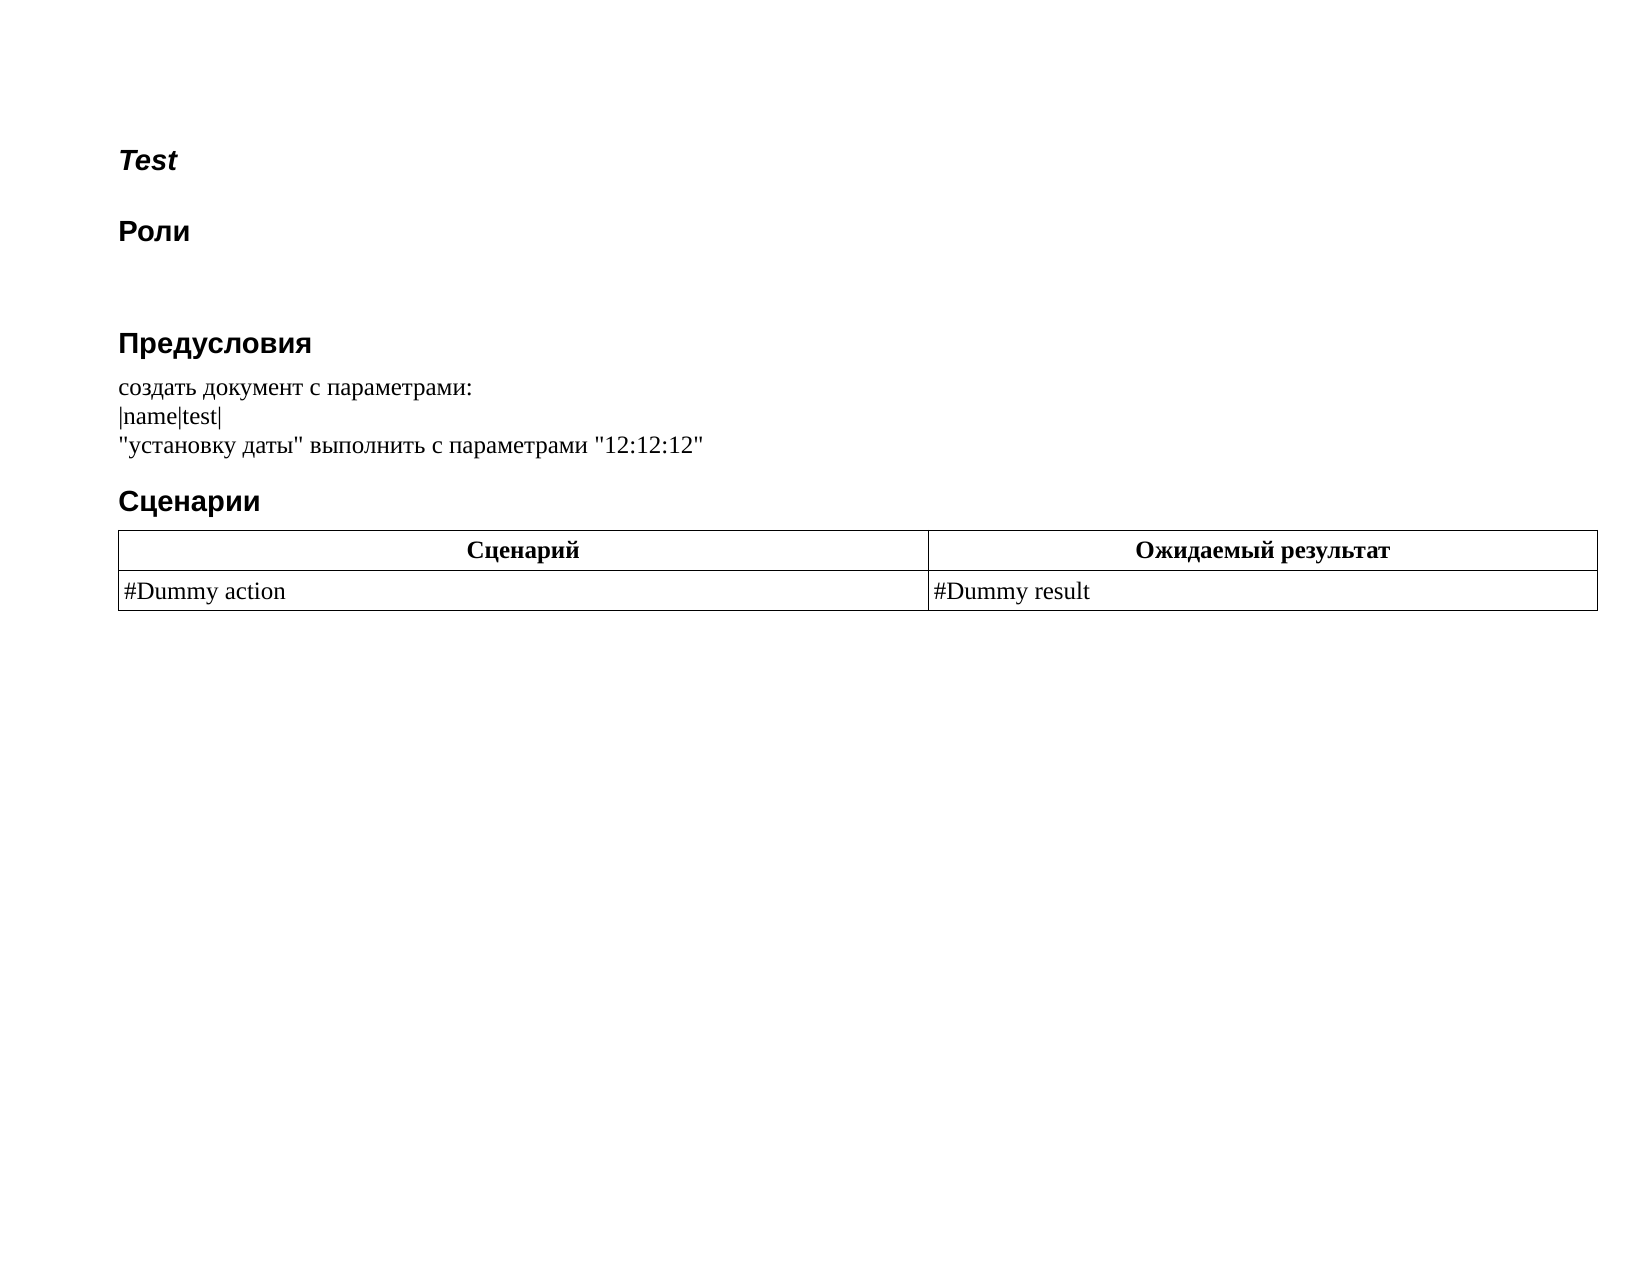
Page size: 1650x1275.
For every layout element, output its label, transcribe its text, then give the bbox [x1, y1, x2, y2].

table_header Сценарий [119, 531, 928, 570]
subtitle Test [118, 143, 1532, 177]
table_header Ожидаемый результат [929, 531, 1597, 570]
text создать документ с параметрами: |name|test| "установку даты" выполнить с параметрами "12:12:12" [118, 372, 1532, 459]
table_cell #Dummy action [119, 571, 928, 610]
subtitle Сценарии [118, 484, 1532, 517]
subtitle Роли [118, 214, 1532, 248]
subtitle Предусловия [118, 326, 1532, 360]
table_cell #Dummy result [929, 571, 1597, 610]
